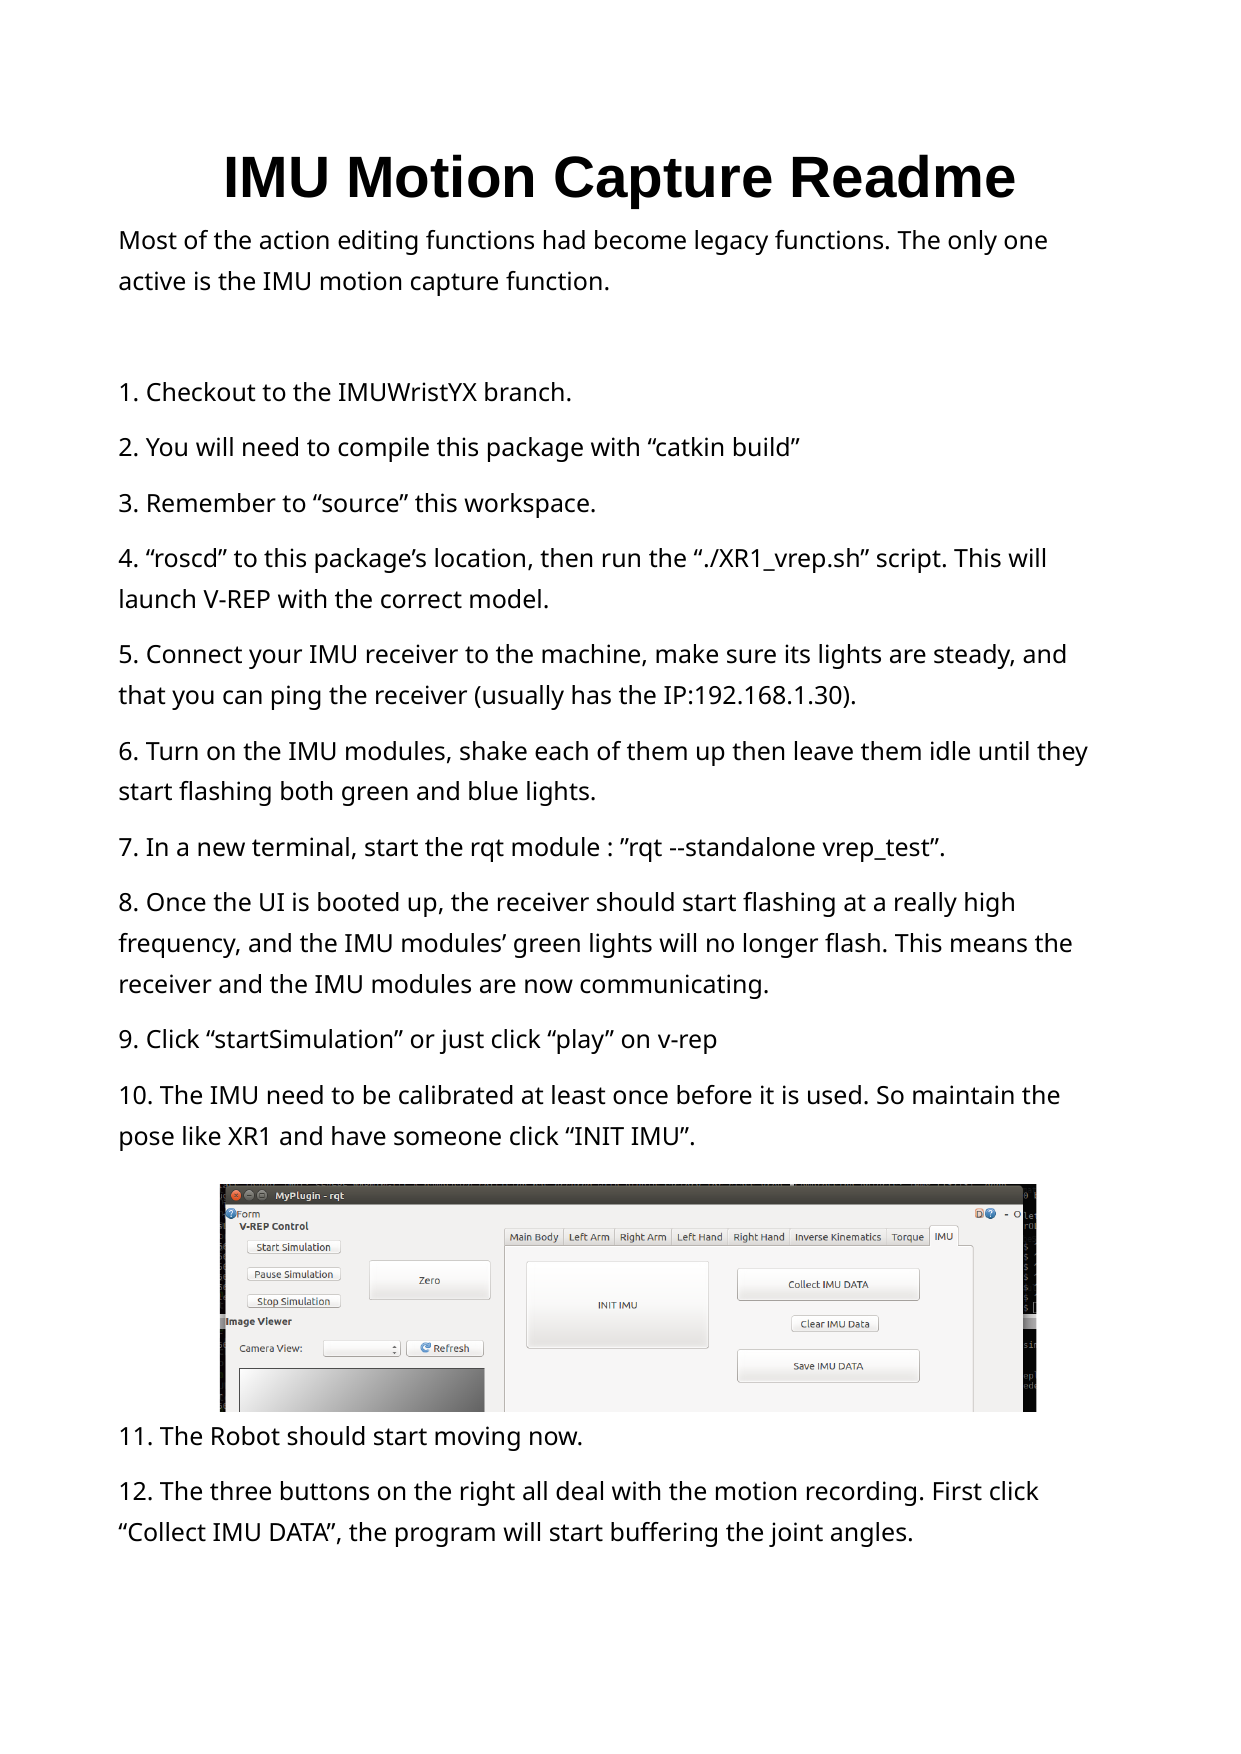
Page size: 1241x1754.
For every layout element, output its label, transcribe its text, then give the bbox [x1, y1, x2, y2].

title IMU Motion Capture Readme [118, 143, 1122, 210]
text 1. Checkout to the IMUWristYX branch. [118, 374, 1122, 408]
text 2. You will need to compile this package with “catkin build” [118, 430, 1122, 464]
picture [818, 1184, 1015, 1264]
text 9. Click “startSimulation” or just click “play” on v-rep [118, 1022, 1122, 1056]
text 12. The three buttons on the right all deal with the motion recording. First click “Collect IMU DATA”, the program will start buffering the joint angles. [118, 1474, 1122, 1549]
text 8. Once the UI is booted up, the receiver should start flashing at a really high frequency, and the IMU modules’ green lights will no longer flash. This means the receiver and the IMU modules are now communicating. [118, 885, 1122, 1001]
text 3. Remember to “source” this workspace. [118, 485, 1122, 519]
text 6. Turn on the IMU modules, shake each of them up then leave them idle until they start flashing both green and blue lights. [118, 733, 1122, 808]
text 7. In a new terminal, start the rqt module : ”rqt --standalone vrep_test”. [118, 829, 1122, 863]
text 5. Connect your IMU receiver to the machine, make sure its lights are steady, and that you can ping the receiver (usually has the IP:192.168.1.30). [118, 637, 1122, 712]
text 10. The IMU need to be calibrated at least once before it is used. So maintain the pose like XR1 and have someone click “INIT IMU”. [118, 1077, 1122, 1152]
text 11. The Robot should start moving now. [118, 1173, 1122, 1452]
text Most of the action editing functions had become legacy functions. The only one active is the IMU motion capture function. [118, 223, 1122, 298]
text 4. “roscd” to this package’s location, then run the “./XR1_vrep.sh” script. This will launch V-REP with the correct model. [118, 541, 1122, 616]
